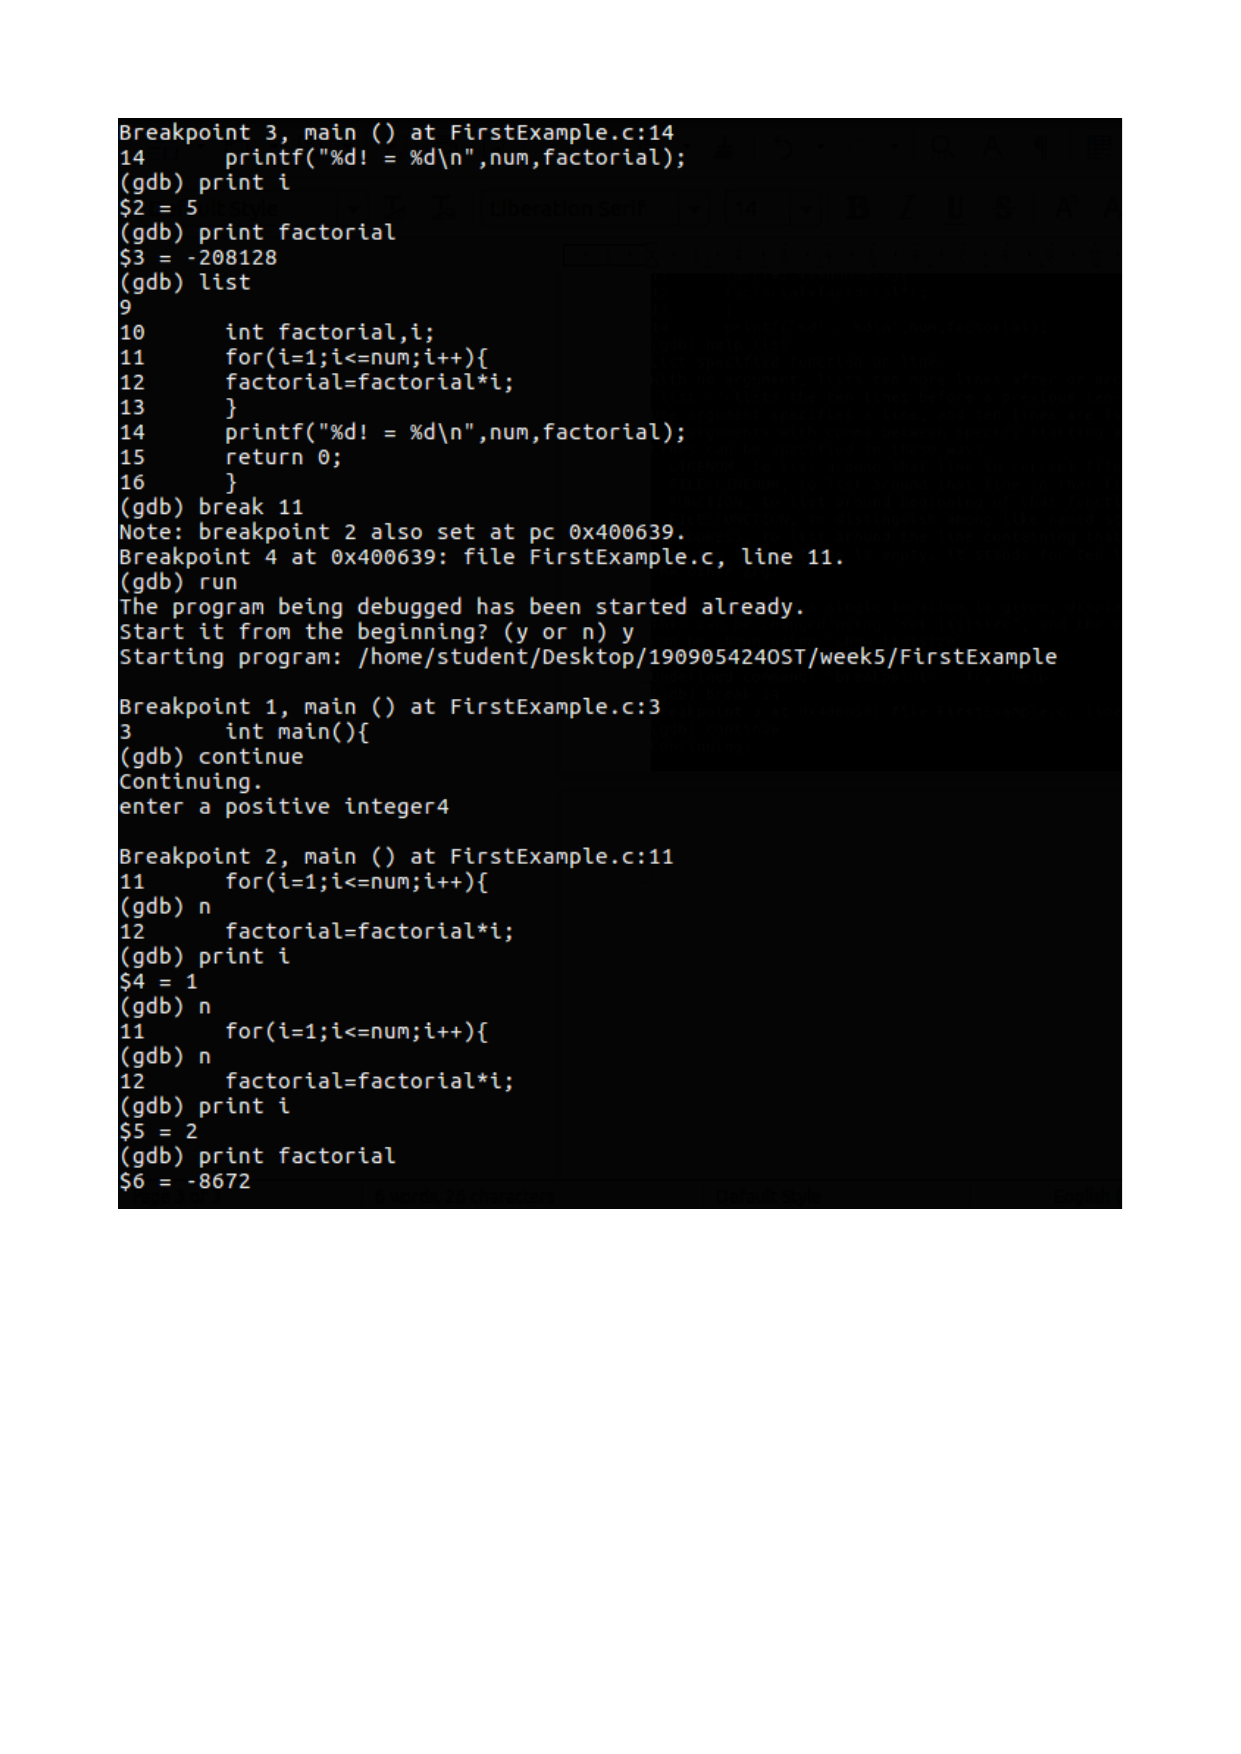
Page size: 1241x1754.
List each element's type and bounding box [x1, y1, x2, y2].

picture [118, 118, 1123, 1209]
